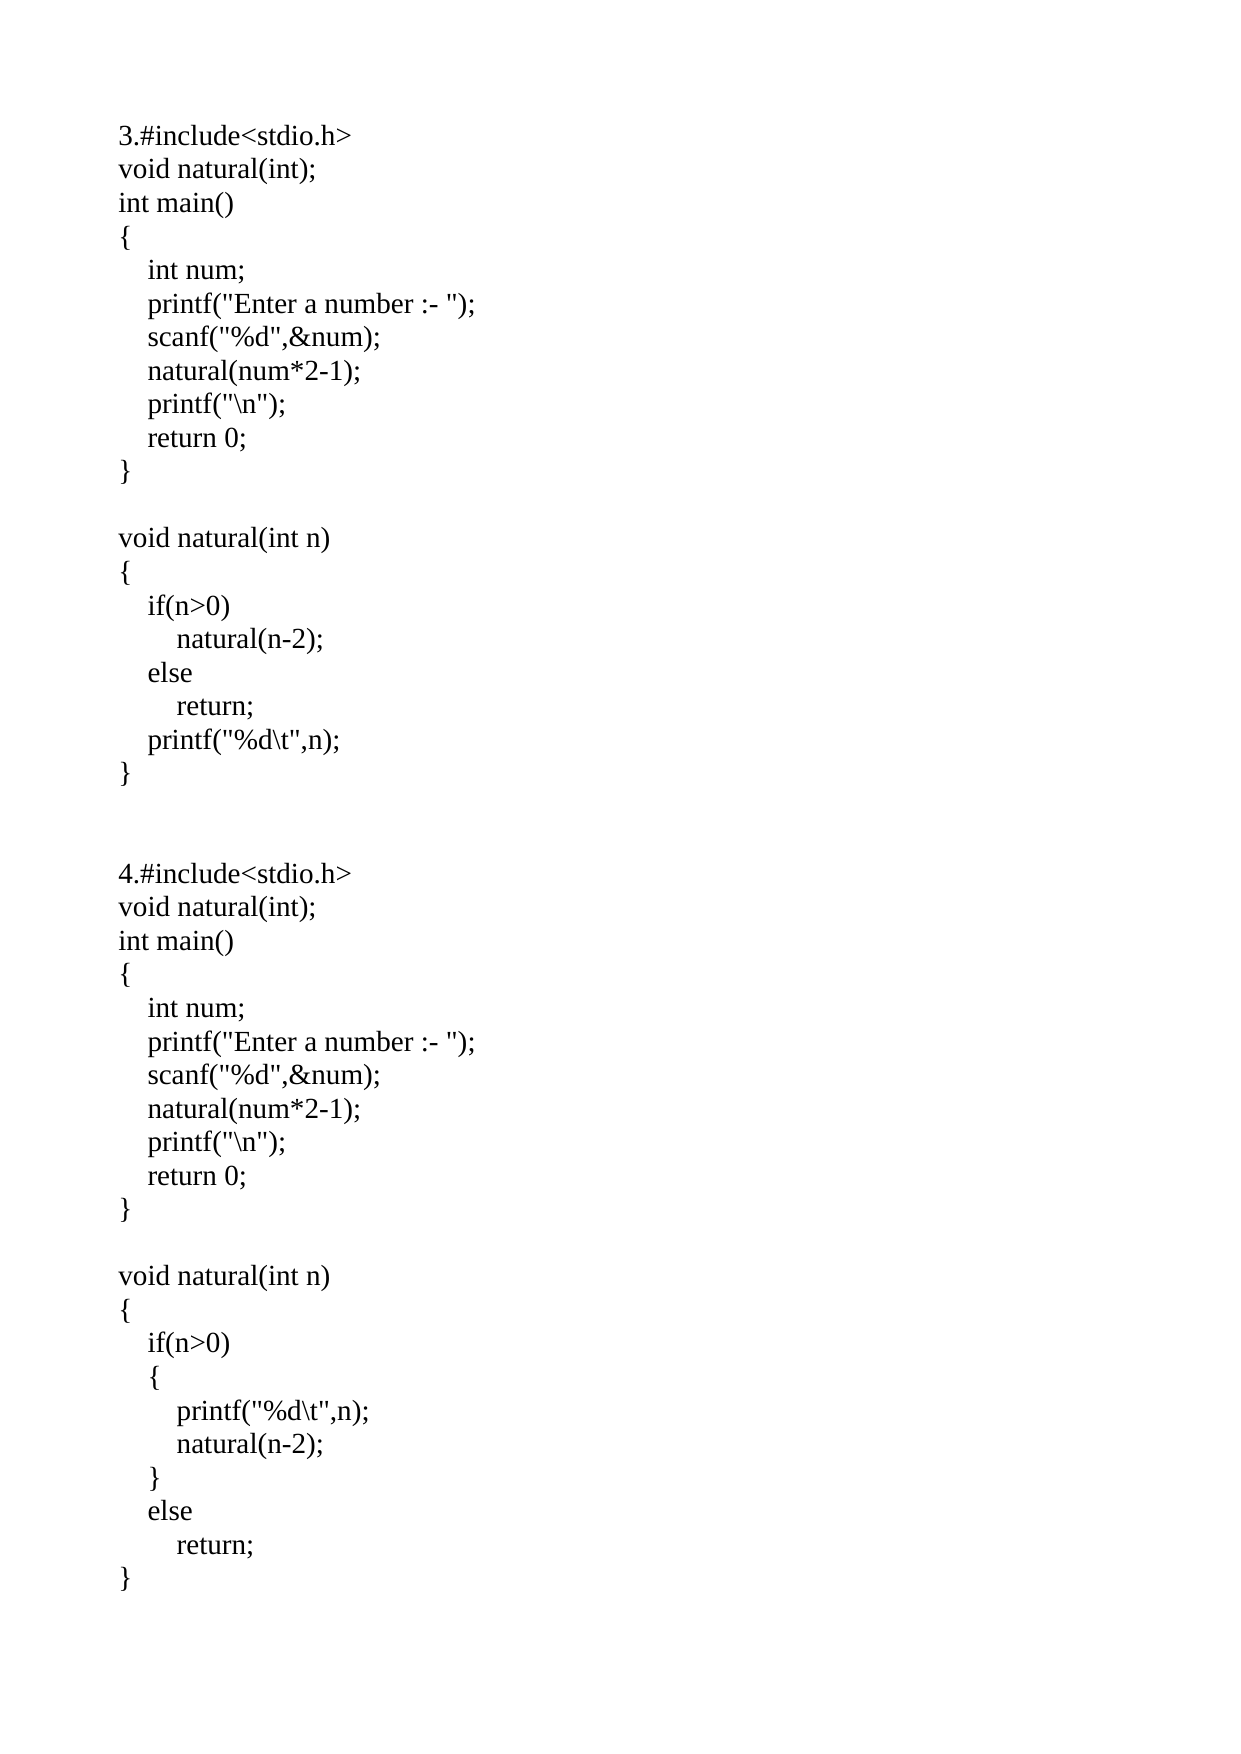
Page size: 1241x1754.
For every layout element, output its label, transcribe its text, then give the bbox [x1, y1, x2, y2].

text int num; [118, 252, 1122, 286]
text } [118, 1191, 1122, 1225]
text { [118, 1359, 1122, 1393]
text int num; [118, 990, 1122, 1024]
text return 0; [118, 1158, 1122, 1191]
text else [118, 655, 1122, 688]
text if(n>0) [118, 1326, 1122, 1359]
text if(n>0) [118, 588, 1122, 621]
text printf("%d\t",n); [118, 1393, 1122, 1426]
text 4.#include<stdio.h> [118, 856, 1122, 889]
text return; [118, 1527, 1122, 1560]
text natural(num*2-1); [118, 353, 1122, 386]
text scanf("%d",&num); [118, 1057, 1122, 1091]
text void natural(int); [118, 889, 1122, 923]
text { [118, 554, 1122, 588]
text void natural(int); [118, 152, 1122, 185]
text return 0; [118, 420, 1122, 453]
text } [118, 1460, 1122, 1493]
text printf("\n"); [118, 1124, 1122, 1158]
text scanf("%d",&num); [118, 319, 1122, 353]
text printf("Enter a number :- "); [118, 1024, 1122, 1057]
text { [118, 1292, 1122, 1326]
text printf("\n"); [118, 386, 1122, 420]
text } [118, 1560, 1122, 1594]
text natural(n-2); [118, 1426, 1122, 1460]
text void natural(int n) [118, 521, 1122, 554]
text } [118, 453, 1122, 487]
text natural(n-2); [118, 621, 1122, 655]
text { [118, 219, 1122, 252]
text void natural(int n) [118, 1258, 1122, 1292]
text else [118, 1493, 1122, 1527]
text natural(num*2-1); [118, 1091, 1122, 1124]
text printf("%d\t",n); [118, 722, 1122, 755]
text int main() [118, 185, 1122, 219]
text } [118, 755, 1122, 789]
text 3.#include<stdio.h> [118, 118, 1122, 152]
text return; [118, 688, 1122, 722]
text { [118, 957, 1122, 990]
text printf("Enter a number :- "); [118, 286, 1122, 319]
text int main() [118, 923, 1122, 957]
